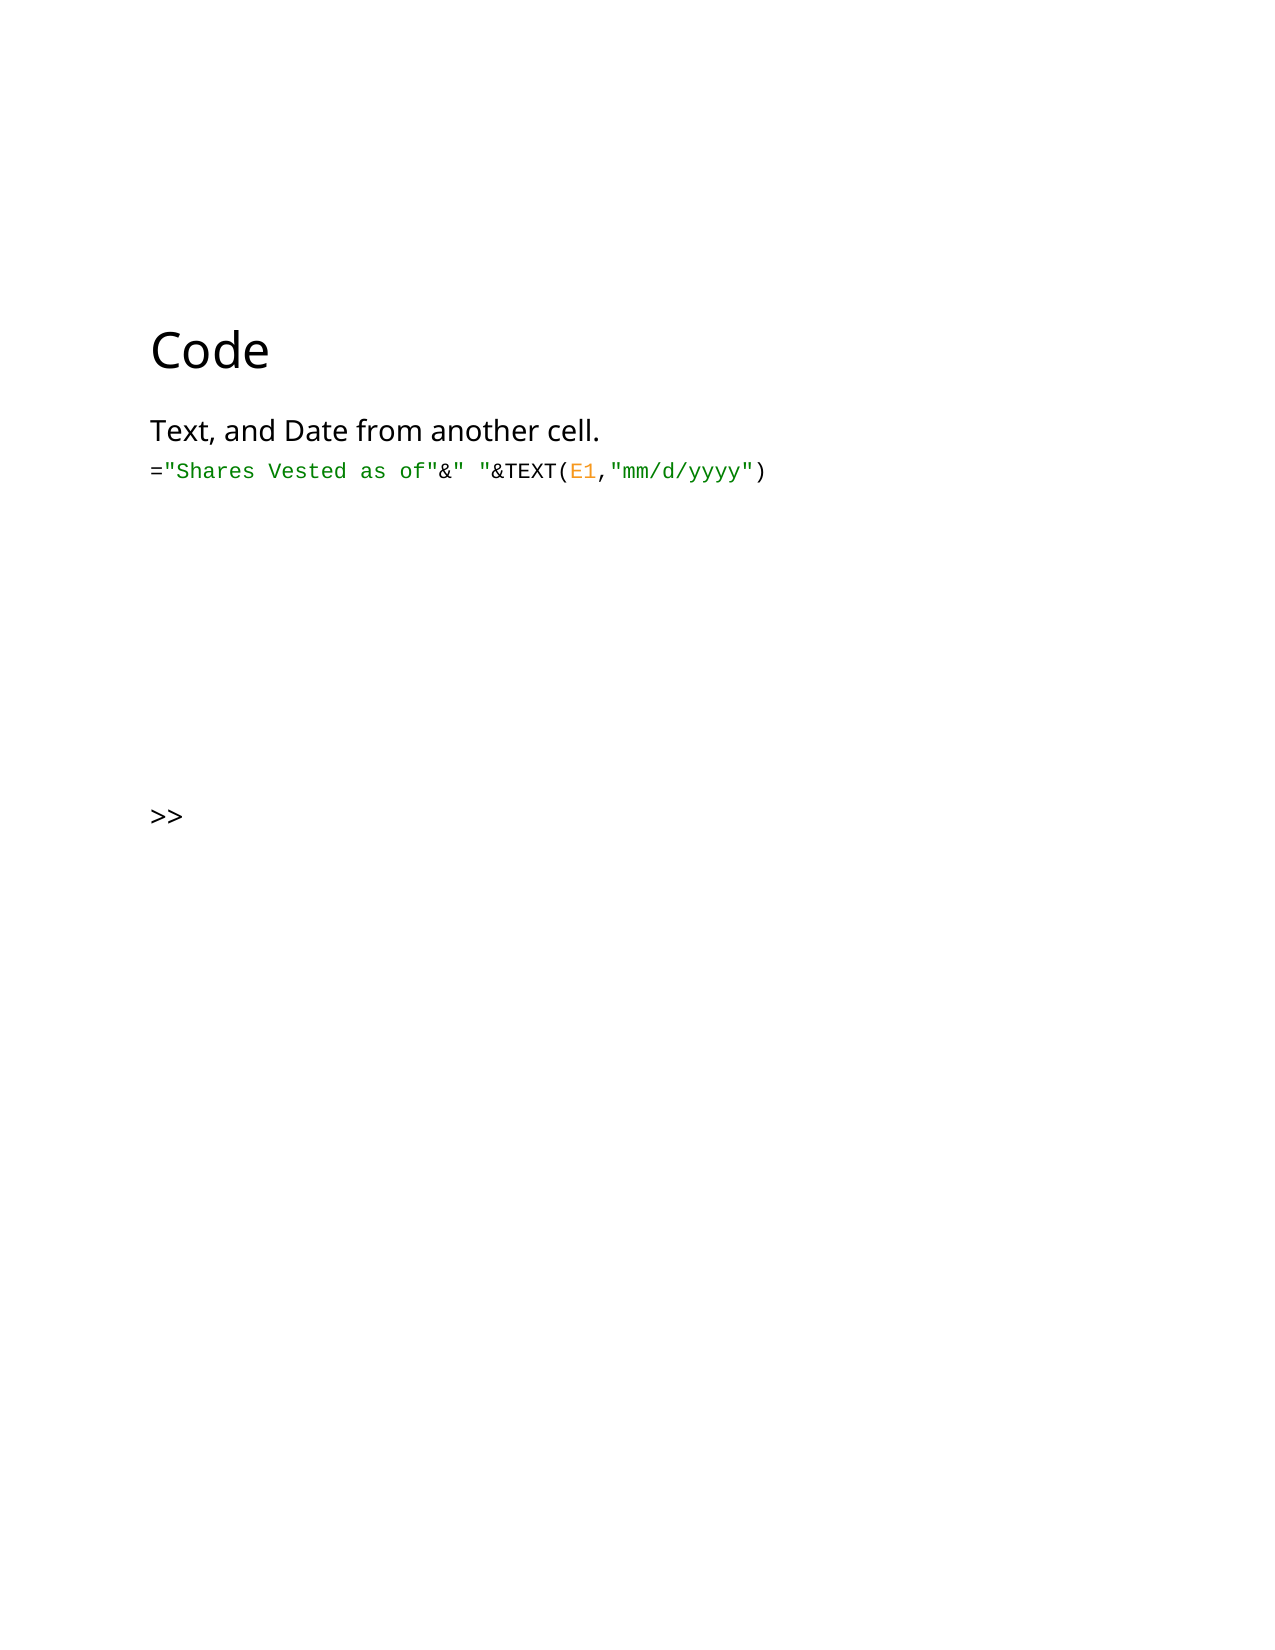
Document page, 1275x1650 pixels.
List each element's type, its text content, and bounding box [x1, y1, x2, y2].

text >> [150, 796, 1125, 836]
text ="Shares Vested as of"&" "&TEXT(E1,"mm/d/yyyy") [150, 460, 1125, 485]
text Text, and Date from another cell. [150, 410, 1125, 449]
subtitle Code [150, 315, 1125, 383]
